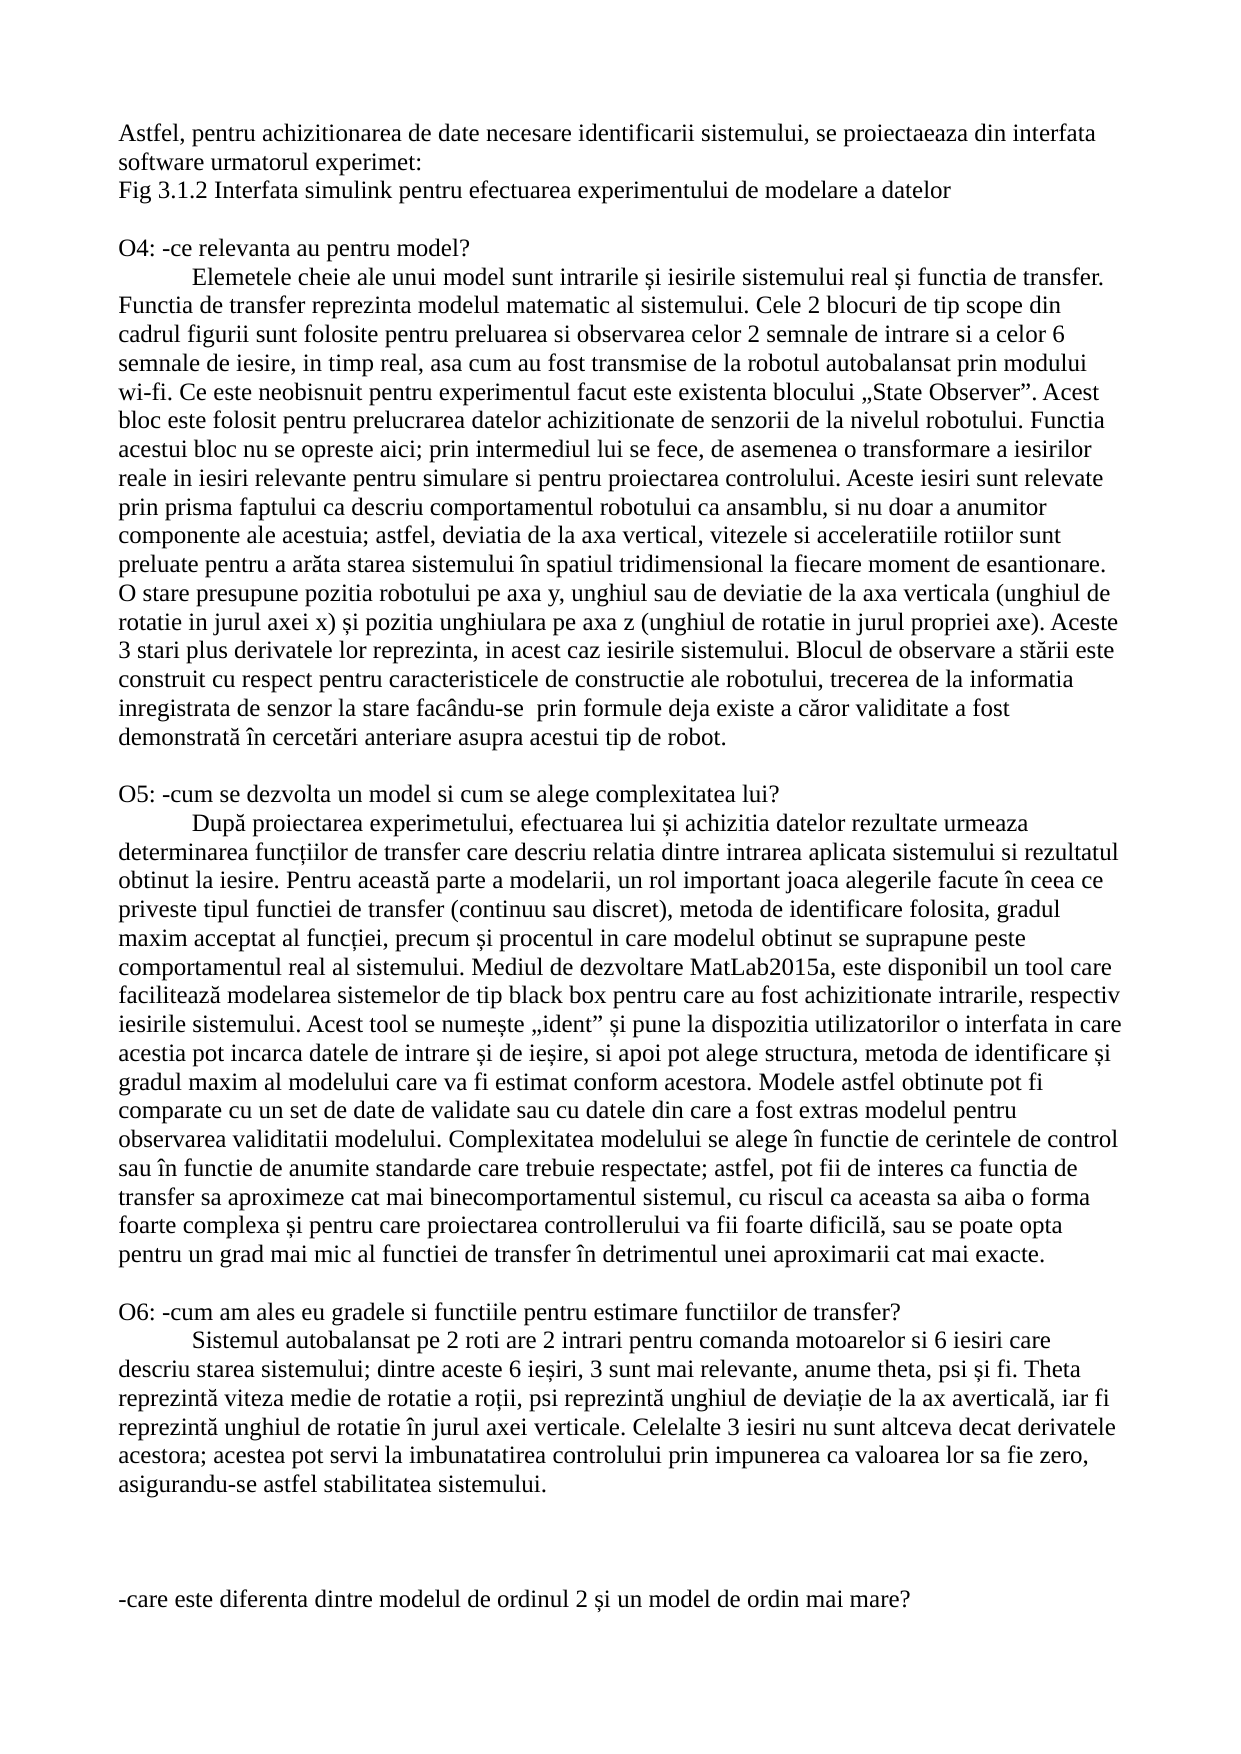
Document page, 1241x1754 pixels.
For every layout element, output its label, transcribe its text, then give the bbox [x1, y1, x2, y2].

text După proiectarea experimetului, efectuarea lui și achizitia datelor rezultate urmeaza determinarea funcțiilor de transfer care descriu relatia dintre intrarea aplicata sistemului si rezultatul obtinut la iesire. Pentru această parte a modelarii, un rol important joaca alegerile facute în ceea ce priveste tipul functiei de transfer (continuu sau discret), metoda de identificare folosita, gradul maxim acceptat al funcției, precum și procentul in care modelul obtinut se suprapune peste comportamentul real al sistemului. Mediul de dezvoltare MatLab2015a, este disponibil un tool care facilitează modelarea sistemelor de tip black box pentru care au fost achizitionate intrarile, respectiv iesirile sistemului. Acest tool se numește „ident” și pune la dispozitia utilizatorilor o interfata in care acestia pot incarca datele de intrare și de ieșire, si apoi pot alege structura, metoda de identificare și gradul maxim al modelului care va fi estimat conform acestora. Modele astfel obtinute pot fi comparate cu un set de date de validate sau cu datele din care a fost extras modelul pentru observarea validitatii modelului. Complexitatea modelului se alege în functie de cerintele de control sau în functie de anumite standarde care trebuie respectate; astfel, pot fii de interes ca functia de transfer sa aproximeze cat mai binecomportamentul sistemul, cu riscul ca aceasta sa aiba o forma foarte complexa și pentru care proiectarea controllerului va fii foarte dificilă, sau se poate opta pentru un grad mai mic al functiei de transfer în detrimentul unei aproximarii cat mai exacte. [118, 808, 1122, 1268]
text Fig 3.1.2 Interfata simulink pentru efectuarea experimentului de modelare a datelor [118, 176, 1122, 204]
text O6: -cum am ales eu gradele si functiile pentru estimare functiilor de transfer? [118, 1297, 1122, 1326]
text Astfel, pentru achizitionarea de date necesare identificarii sistemului, se proiectaeaza din interfata software urmatorul experimet: [118, 118, 1122, 176]
text Elemetele cheie ale unui model sunt intrarile și iesirile sistemului real și functia de transfer. Functia de transfer reprezinta modelul matematic al sistemului. Cele 2 blocuri de tip scope din cadrul figurii sunt folosite pentru preluarea si observarea celor 2 semnale de intrare si a celor 6 semnale de iesire, in timp real, asa cum au fost transmise de la robotul autobalansat prin modului wi-fi. Ce este neobisnuit pentru experimentul facut este existenta blocului „State Observer”. Acest bloc este folosit pentru prelucrarea datelor achizitionate de senzorii de la nivelul robotului. Functia acestui bloc nu se opreste aici; prin intermediul lui se fece, de asemenea o transformare a iesirilor reale in iesiri relevante pentru simulare si pentru proiectarea controlului. Aceste iesiri sunt relevate prin prisma faptului ca descriu comportamentul robotului ca ansamblu, si nu doar a anumitor componente ale acestuia; astfel, deviatia de la axa vertical, vitezele si acceleratiile rotiilor sunt preluate pentru a arăta starea sistemului în spatiul tridimensional la fiecare moment de esantionare. O stare presupune pozitia robotului pe axa y, unghiul sau de deviatie de la axa verticala (unghiul de rotatie in jurul axei x) și pozitia unghiulara pe axa z (unghiul de rotatie in jurul propriei axe). Aceste 3 stari plus derivatele lor reprezinta, in acest caz iesirile sistemului. Blocul de observare a stării este construit cu respect pentru caracteristicele de constructie ale robotului, trecerea de la informatia inregistrata de senzor la stare facându-se prin formule deja existe a căror validitate a fost demonstrată în cercetări anteriare asupra acestui tip de robot. [118, 262, 1122, 751]
text Sistemul autobalansat pe 2 roti are 2 intrari pentru comanda motoarelor si 6 iesiri care descriu starea sistemului; dintre aceste 6 ieșiri, 3 sunt mai relevante, anume theta, psi și fi. Theta reprezintă viteza medie de rotatie a roții, psi reprezintă unghiul de deviație de la ax averticală, iar fi reprezintă unghiul de rotatie în jurul axei verticale. Celelalte 3 iesiri nu sunt altceva decat derivatele acestora; acestea pot servi la imbunatatirea controlului prin impunerea ca valoarea lor sa fie zero, asigurandu-se astfel stabilitatea sistemului. [118, 1326, 1122, 1498]
text -care este diferenta dintre modelul de ordinul 2 și un model de ordin mai mare? [118, 1584, 1122, 1613]
text O5: -cum se dezvolta un model si cum se alege complexitatea lui? [118, 779, 1122, 808]
text O4: -ce relevanta au pentru model? [118, 233, 1122, 262]
